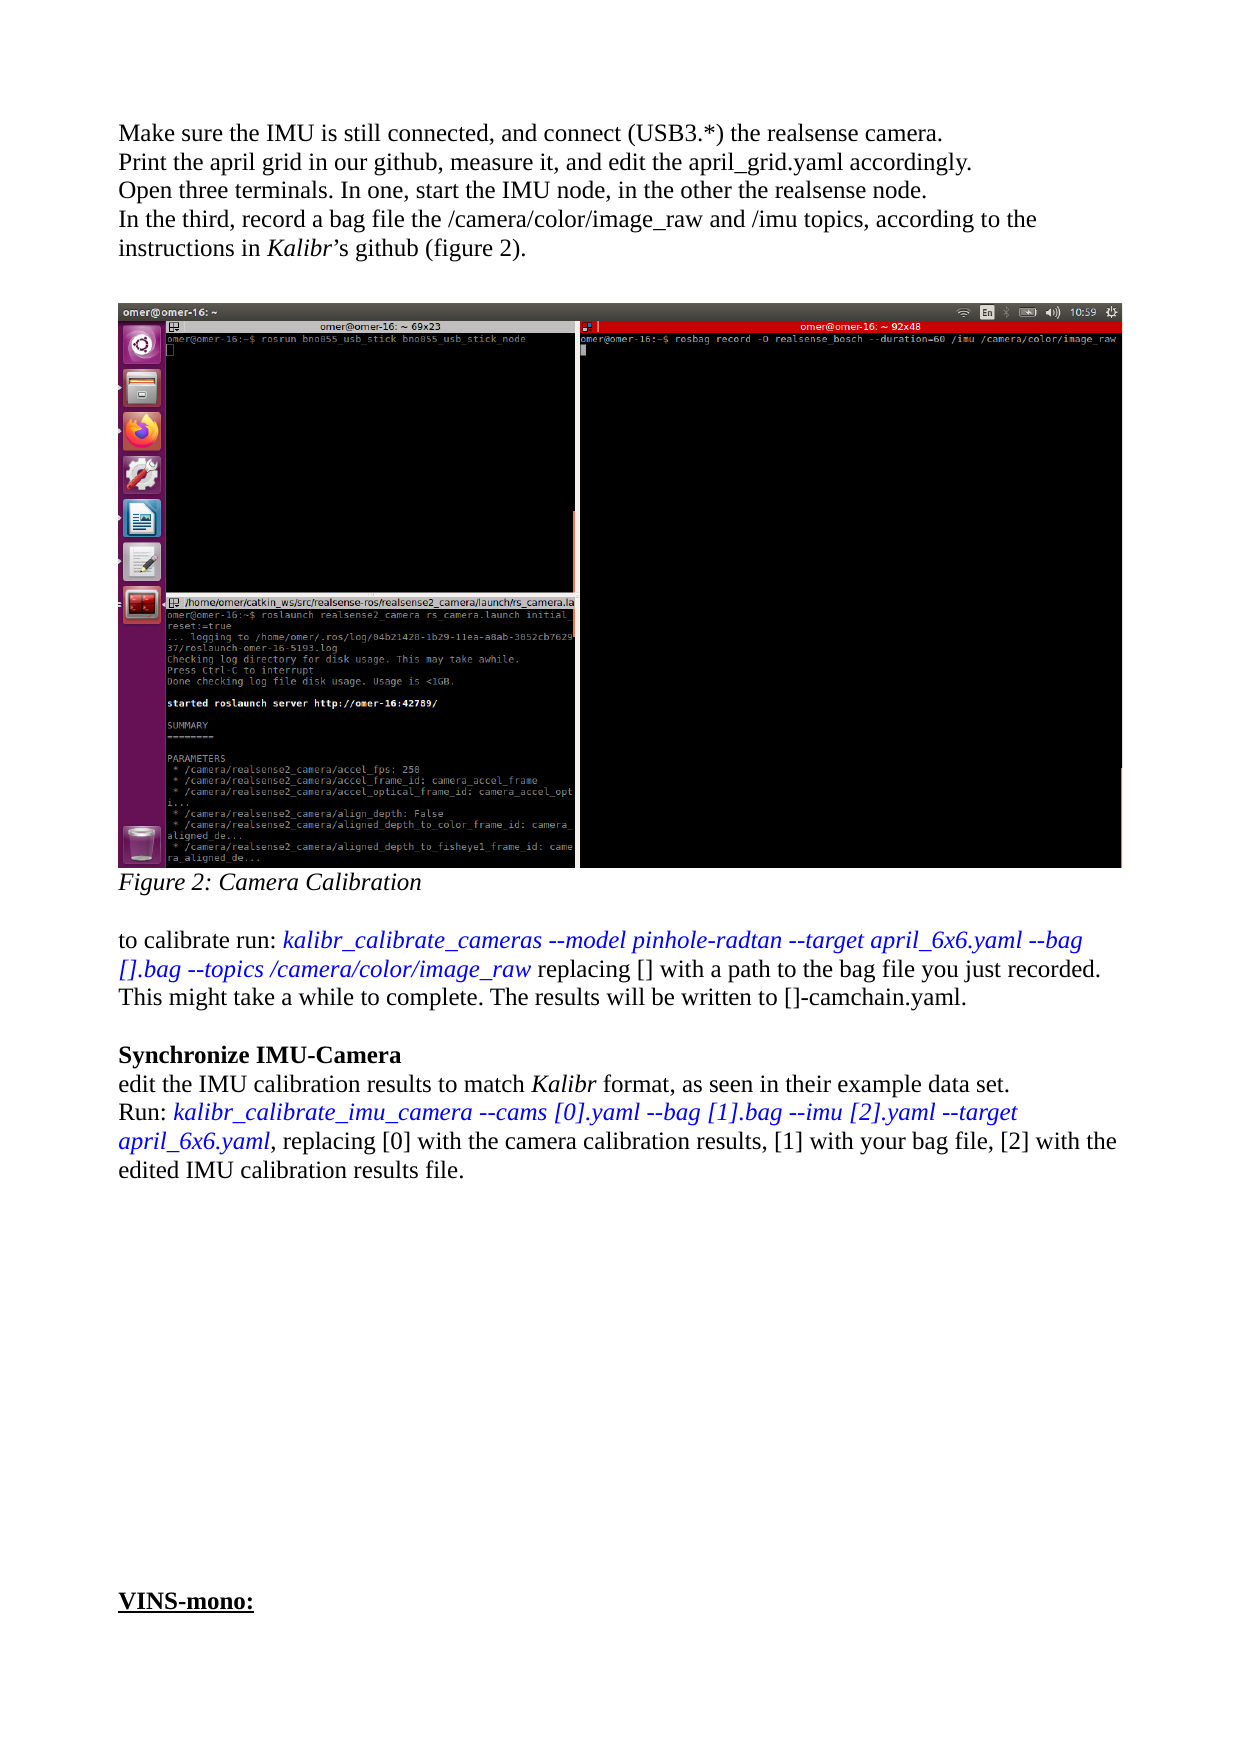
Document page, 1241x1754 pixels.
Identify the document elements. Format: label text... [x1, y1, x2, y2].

text Run: kalibr_calibrate_imu_camera --cams [0].yaml --bag [1].bag --imu [2].yaml --target april_6x6.yaml, replacing [0] with the camera calibration results, [1] with your bag file, [2] with the edited IMU calibration results file. [118, 1097, 1122, 1184]
text Figure 2: Camera Calibration [118, 868, 1122, 896]
text In the third, record a bag file the /camera/color/image_raw and /imu topics, according to the instructions in Kalibr’s github (figure 2). [118, 204, 1122, 262]
text Print the april grid in our github, measure it, and edit the april_grid.yaml accordingly. [118, 147, 1122, 176]
text Open three terminals. In one, start the IMU node, in the other the realsense node. [118, 176, 1122, 204]
text Make sure the IMU is still connected, and connect (USB3.*) the realsense camera. [118, 118, 1122, 147]
text edit the IMU calibration results to match Kalibr format, as seen in their example data set. [118, 1069, 1122, 1097]
text to calibrate run: kalibr_calibrate_cameras --model pinhole-radtan --target april_6x6.yaml --bag [].bag --topics /camera/color/image_raw replacing [] with a path to the bag file you just recorded. This might take a while to complete. The results will be written to []-camchain.yaml. [118, 925, 1122, 1011]
picture [118, 303, 1123, 868]
text VINS-mono: [118, 1586, 1122, 1615]
text Synchronize IMU-Camera [118, 1040, 1122, 1069]
